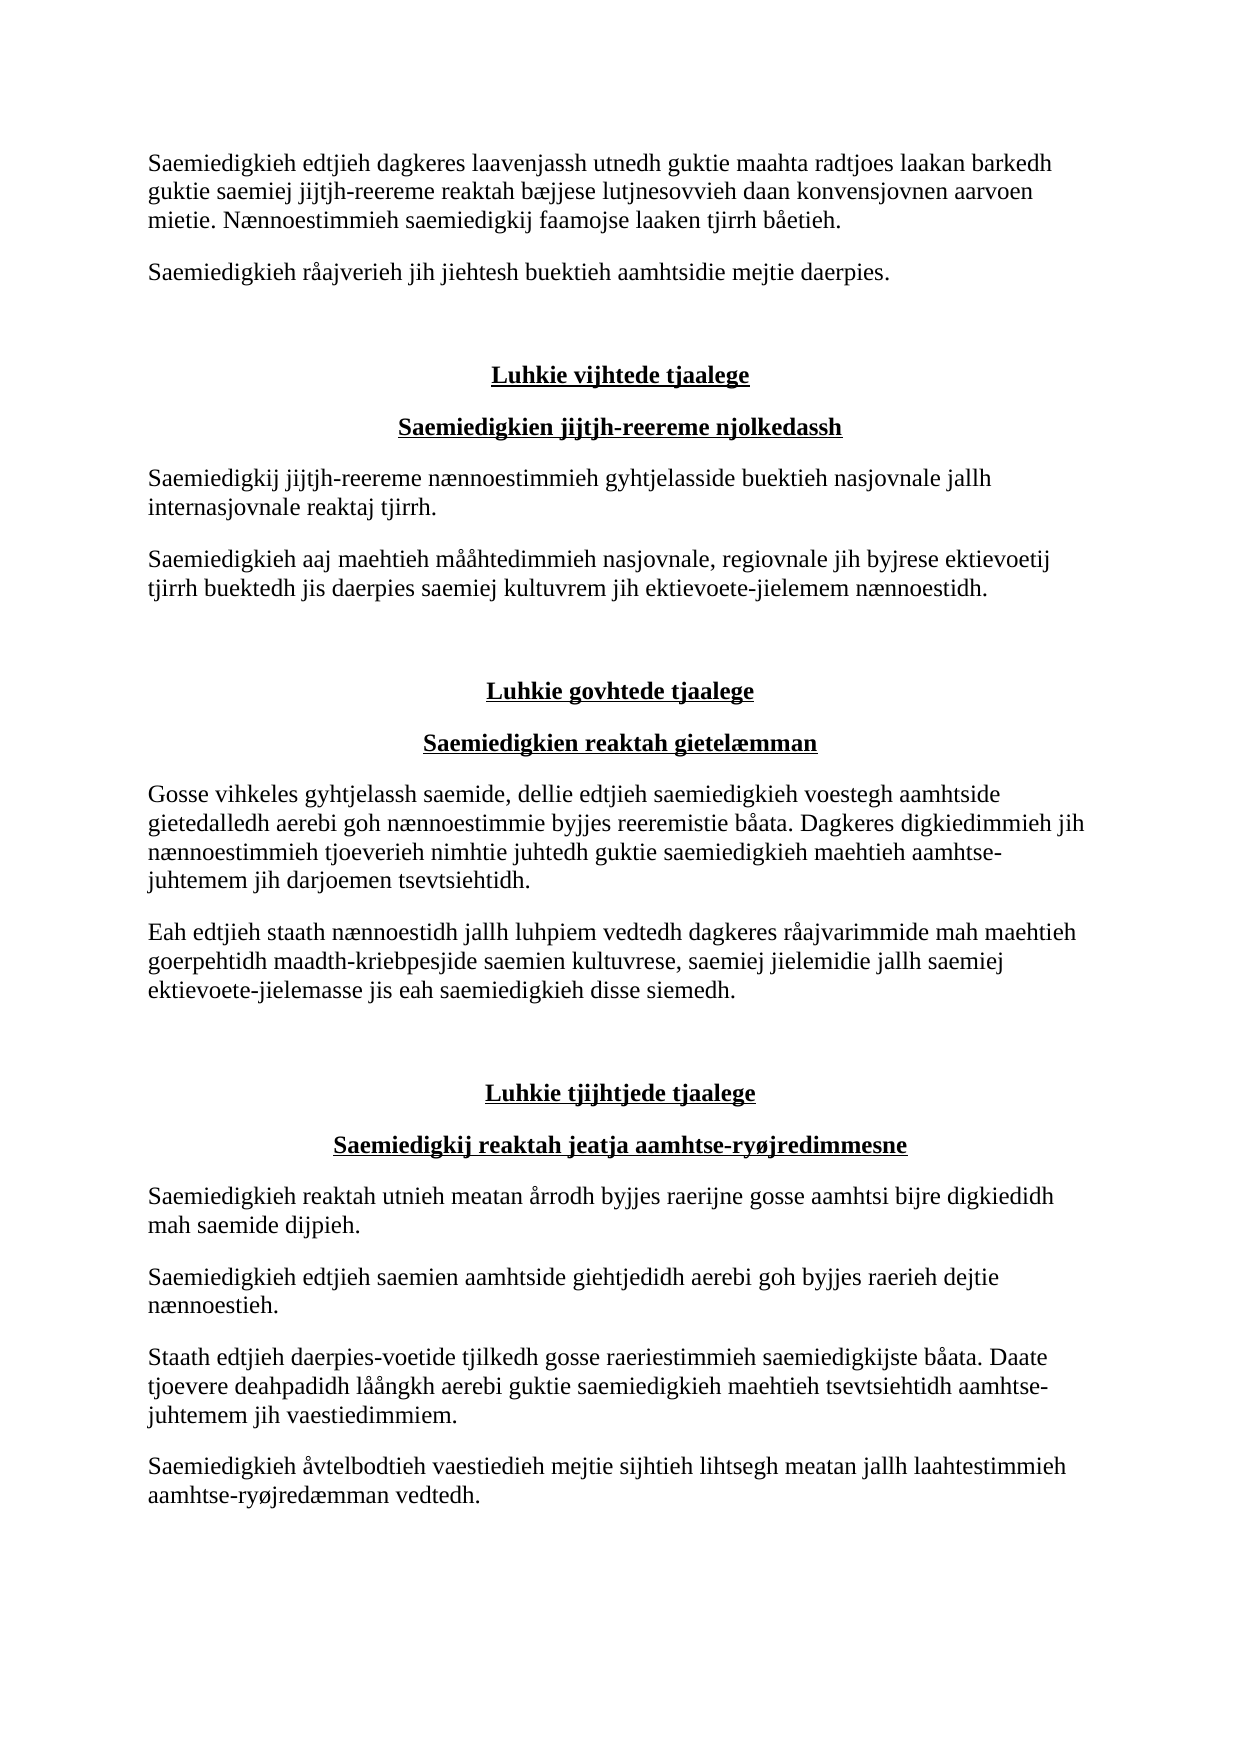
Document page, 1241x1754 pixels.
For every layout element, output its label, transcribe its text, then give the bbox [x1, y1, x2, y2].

text Luhkie vijhtede tjaalege [148, 360, 1093, 389]
text Saemiedigkieh edtjieh saemien aamhtside giehtjedidh aerebi goh byjjes raerieh dejtie nænnoestieh. [148, 1262, 1093, 1319]
text Saemiedigkij reaktah jeatja aamhtse-ryøjredimmesne [148, 1130, 1093, 1158]
text Saemiedigkieh råajverieh jih jiehtesh buektieh aamhtsidie mejtie daerpies. [148, 257, 1093, 286]
text Saemiedigkieh åvtelbodtieh vaestiedieh mejtie sijhtieh lihtsegh meatan jallh laahtestimmieh aamhtse-ryøjredæmman vedtedh. [148, 1451, 1093, 1509]
text Saemiedigkieh edtjieh dagkeres laavenjassh utnedh guktie maahta radtjoes laakan barkedh guktie saemiej jijtjh-reereme reaktah bæjjese lutjnesovvieh daan konvensjovnen aarvoen mietie. Nænnoestimmieh saemiedigkij faamojse laaken tjirrh båetieh. [148, 148, 1093, 234]
text Saemiedigkien reaktah gietelæmman [148, 728, 1093, 756]
text Saemiedigkieh aaj maehtieh mååhtedimmieh nasjovnale, regiovnale jih byjrese ektievoetij tjirrh buektedh jis daerpies saemiej kultuvrem jih ektievoete-jielemem nænnoestidh. [148, 544, 1093, 601]
text Luhkie tjijhtjede tjaalege [148, 1078, 1093, 1107]
text Saemiedigkij jijtjh-reereme nænnoestimmieh gyhtjelasside buektieh nasjovnale jallh internasjovnale reaktaj tjirrh. [148, 463, 1093, 521]
text Staath edtjieh daerpies-voetide tjilkedh gosse raeriestimmieh saemiedigkijste båata. Daate tjoevere deahpadidh låångkh aerebi guktie saemiedigkieh maehtieh tsevtsiehtidh aamhtse-juhtemem jih vaestiedimmiem. [148, 1342, 1093, 1428]
text Saemiedigkien jijtjh-reereme njolkedassh [148, 412, 1093, 441]
text Gosse vihkeles gyhtjelassh saemide, dellie edtjieh saemiedigkieh voestegh aamhtside gietedalledh aerebi goh nænnoestimmie byjjes reeremistie båata. Dagkeres digkiedimmieh jih nænnoestimmieh tjoeverieh nimhtie juhtedh guktie saemiedigkieh maehtieh aamhtse-juhtemem jih darjoemen tsevtsiehtidh. [148, 779, 1093, 894]
text Luhkie govhtede tjaalege [148, 676, 1093, 705]
text Eah edtjieh staath nænnoestidh jallh luhpiem vedtedh dagkeres råajvarimmide mah maehtieh goerpehtidh maadth-kriebpesjide saemien kultuvrese, saemiej jielemidie jallh saemiej ektievoete-jielemasse jis eah saemiedigkieh disse siemedh. [148, 917, 1093, 1003]
text Saemiedigkieh reaktah utnieh meatan årrodh byjjes raerijne gosse aamhtsi bijre digkiedidh mah saemide dijpieh. [148, 1181, 1093, 1239]
